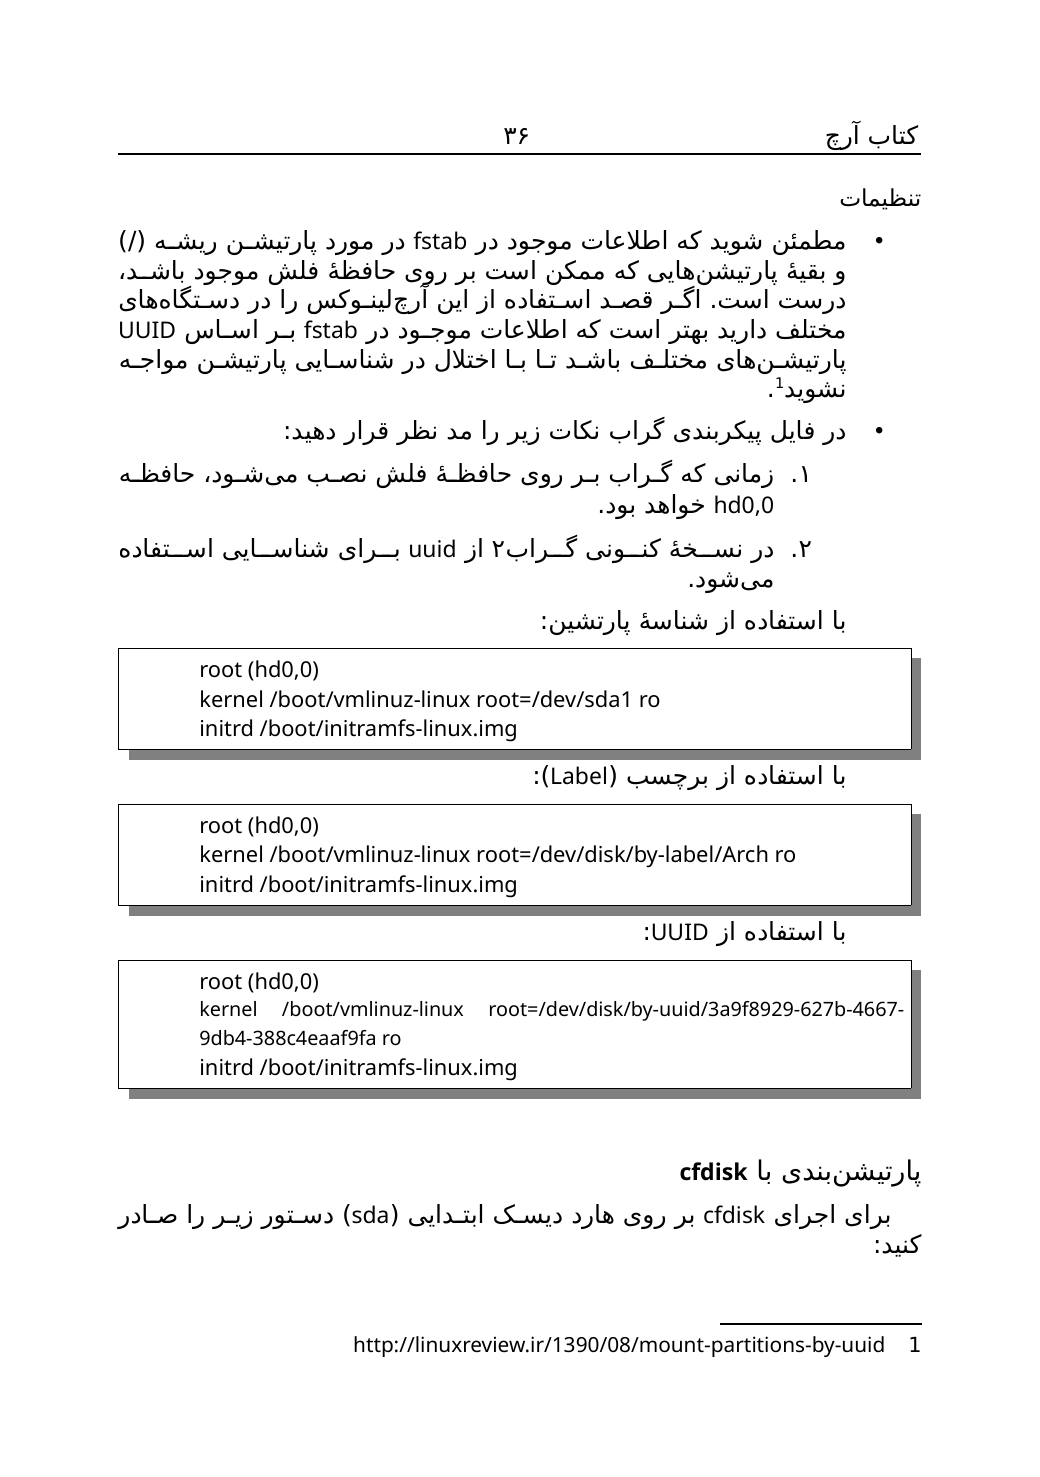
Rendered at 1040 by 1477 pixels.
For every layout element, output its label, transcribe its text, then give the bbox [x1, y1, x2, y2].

list در فایل پیکربندی گراب نکات زیر را مد نظر قرار دهید: [118, 416, 884, 446]
list با استفاده از شناسهٔ پارتشین: [118, 606, 884, 635]
subtitle پارتیشن‌بندی با cfdisk [118, 1155, 921, 1187]
list زمانی که گراب بر روی حافظهٔ فلش نصب می‌شود، حافظه hd0,0 خواهد بود. [118, 458, 812, 521]
table_header root (hd0,0) kernel /boot/vmlinuz-linux root=/dev/sda1 ro initrd /boot/initramfs-linux.img [119, 649, 911, 749]
subtitle تنظیمات [118, 185, 921, 212]
list با استفاده از برچسب (Label): [118, 760, 884, 791]
table_header root (hd0,0) kernel /boot/vmlinuz-linux root=/dev/disk/by-uuid/3a9f8929-627b-4667-9db4-388c4eaaf9fa ro initrd /boot/initramfs-linux.img [119, 961, 911, 1088]
list مطمئن شوید که اطلاعات موجود در fstab در مورد پارتیشن ریشه (/) و بقیهٔ پارتیشن‌هایی که ممکن است بر روی حافظهٔ فلش موجود باشد، درست است. اگر قصد استفاده از این آرچ‌لینوکس را در دستگاه‌های مختلف دارید بهتر است که اطلاعات موجود در fstab بر اساس UUID پارتیشن‌های مختلف باشد تا با اختلال در شناسایی پارتیشن مواجه نشوید. [118, 225, 884, 404]
list با استفاده از UUID: [118, 916, 884, 947]
table_header root (hd0,0) kernel /boot/vmlinuz-linux root=/dev/disk/by-label/Arch ro initrd /boot/initramfs-linux.img [119, 805, 911, 905]
list در نسخهٔ کنونی گراب۲ از uuid برای شناسایی استفاده می‌شود. [118, 533, 812, 593]
text برای اجرای cfdisk بر روی هارد دیسک ابتدایی (sda) دستور زیر را صادر کنید: [118, 1199, 921, 1260]
list http://linuxreview.ir/1390/08/mount-partitions-by-uuid [118, 1330, 921, 1358]
